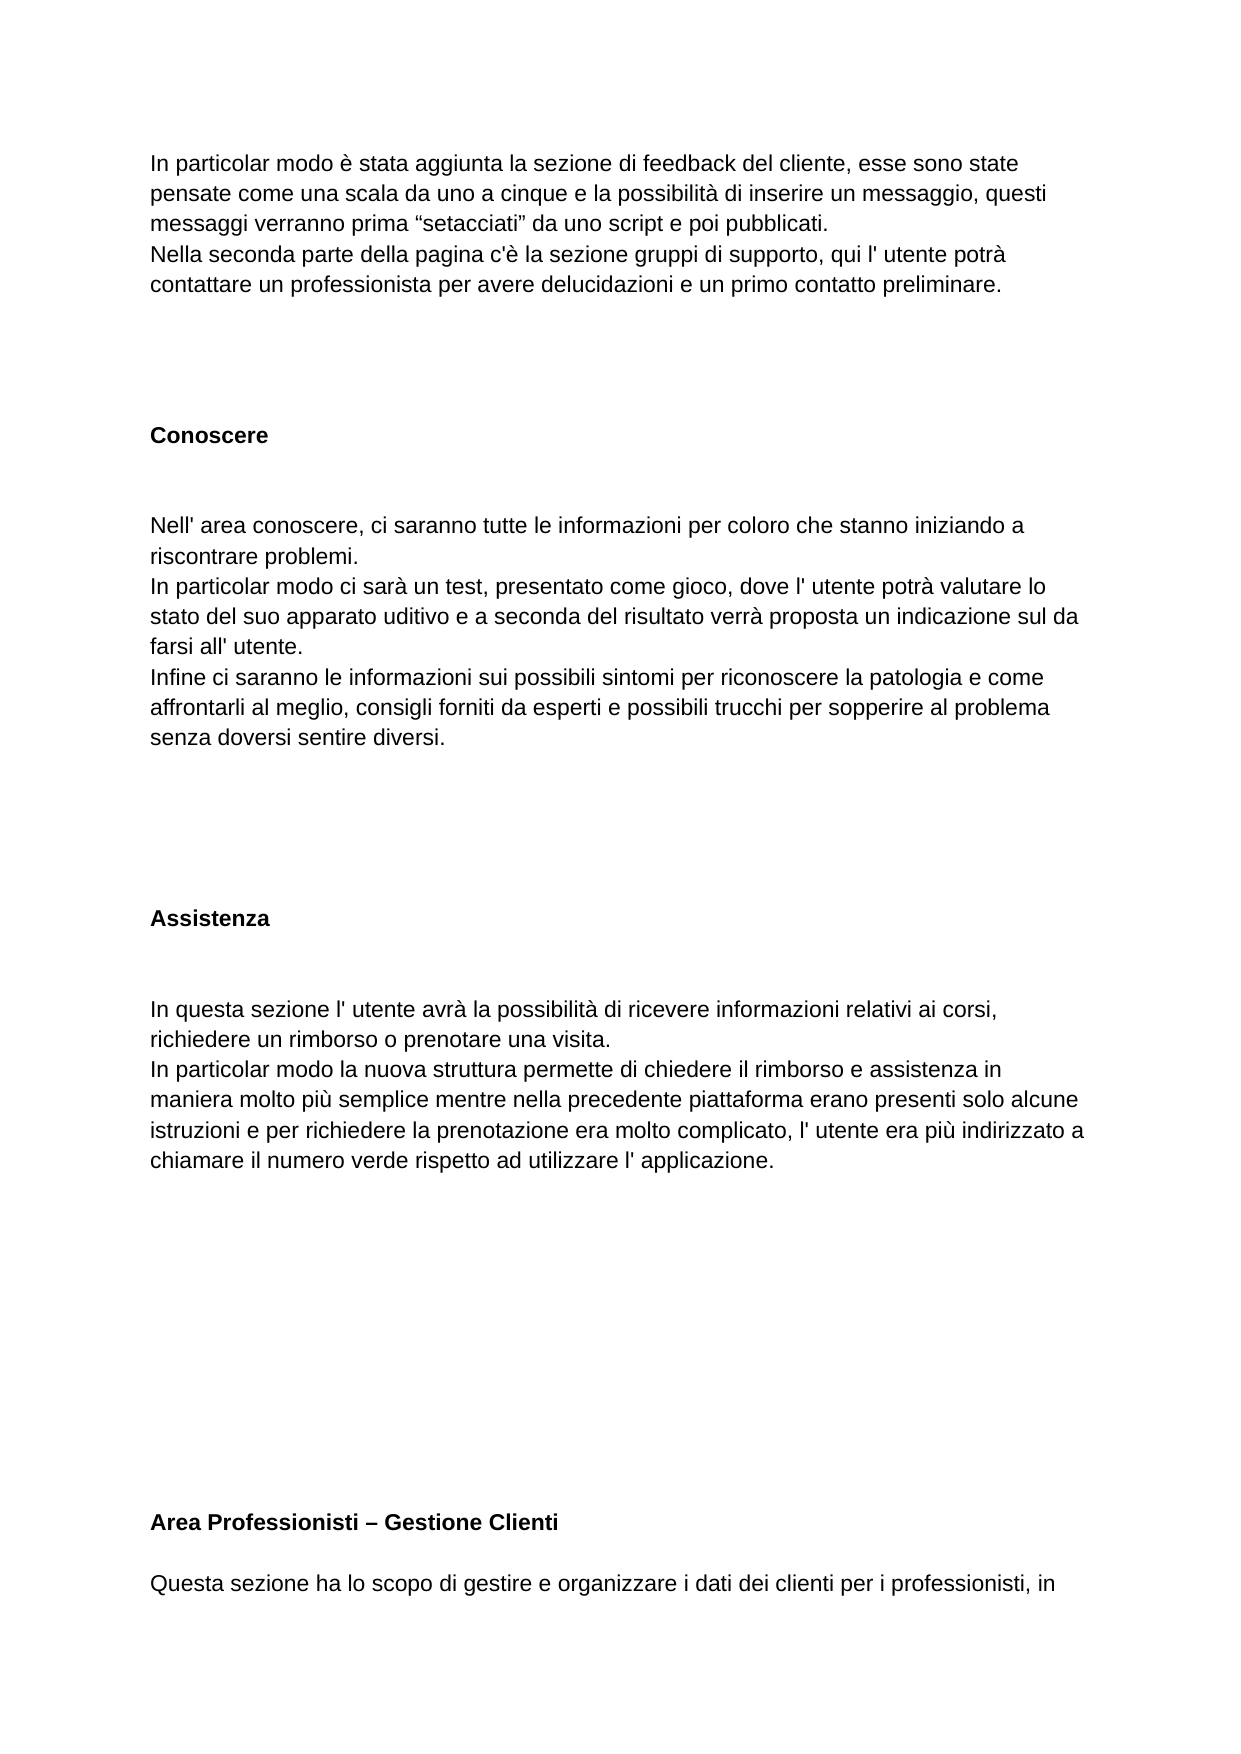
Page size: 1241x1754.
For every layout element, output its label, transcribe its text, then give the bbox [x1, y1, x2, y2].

text In questa sezione l' utente avrà la possibilità di ricevere informazioni relativi ai corsi, richiedere un rimborso o prenotare una visita. [150, 996, 1090, 1052]
text In particolar modo è stata aggiunta la sezione di feedback del cliente, esse sono state pensate come una scala da uno a cinque e la possibilità di inserire un messaggio, questi messaggi verranno prima “setacciati” da uno script e poi pubblicati. [150, 150, 1090, 237]
text Area Professionisti – Gestione Clienti [150, 1509, 1090, 1536]
text Conoscere [150, 422, 1090, 448]
text In particolar modo la nuova struttura permette di chiedere il rimborso e assistenza in maniera molto più semplice mentre nella precedente piattaforma erano presenti solo alcune istruzioni e per richiedere la prenotazione era molto complicato, l' utente era più indirizzato a chiamare il numero verde rispetto ad utilizzare l' applicazione. [150, 1056, 1090, 1173]
text Infine ci saranno le informazioni sui possibili sintomi per riconoscere la patologia e come affrontarli al meglio, consigli forniti da esperti e possibili trucchi per sopperire al problema senza doversi sentire diversi. [150, 663, 1090, 750]
text In particolar modo ci sarà un test, presentato come gioco, dove l' utente potrà valutare lo stato del suo apparato uditivo e a seconda del risultato verrà proposta un indicazione sul da farsi all' utente. [150, 573, 1090, 660]
text Nella seconda parte della pagina c'è la sezione gruppi di supporto, qui l' utente potrà contattare un professionista per avere delucidazioni e un primo contatto preliminare. [150, 241, 1090, 297]
text Questa sezione ha lo scopo di gestire e organizzare i dati dei clienti per i professionisti, in [150, 1570, 1090, 1596]
text Assistenza [150, 905, 1090, 932]
text Nell' area conoscere, ci saranno tutte le informazioni per coloro che stanno iniziando a riscontrare problemi. [150, 512, 1090, 569]
